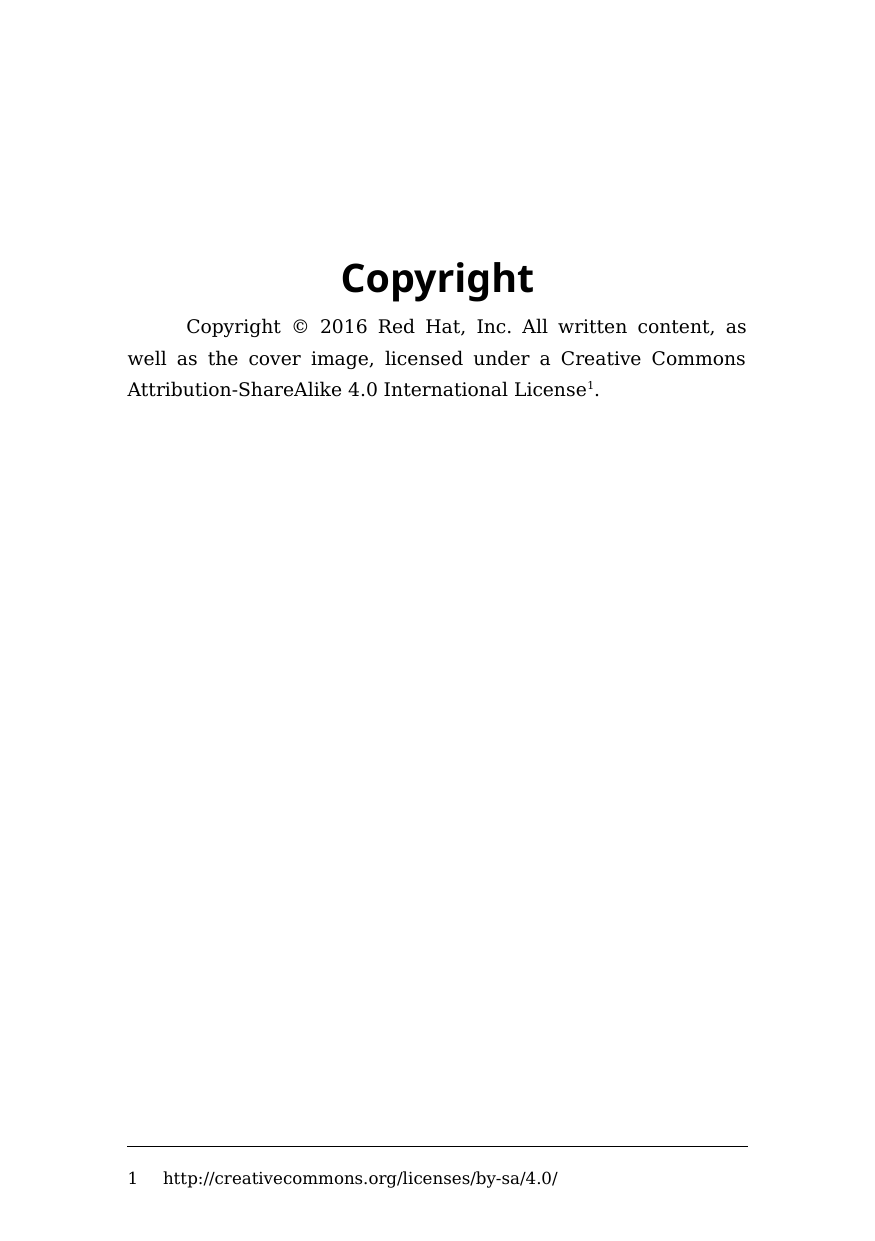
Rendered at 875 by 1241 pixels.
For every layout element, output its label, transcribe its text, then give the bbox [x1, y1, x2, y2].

text Copyright © 2016 Red Hat, Inc. All written content, as well as the cover image, licensed under a Creative Commons Attribution-ShareAlike 4.0 International License. [127, 316, 747, 401]
text http://creativecommons.org/licenses/by-sa/4.0/ [127, 1169, 747, 1188]
subtitle Copyright [127, 250, 747, 304]
